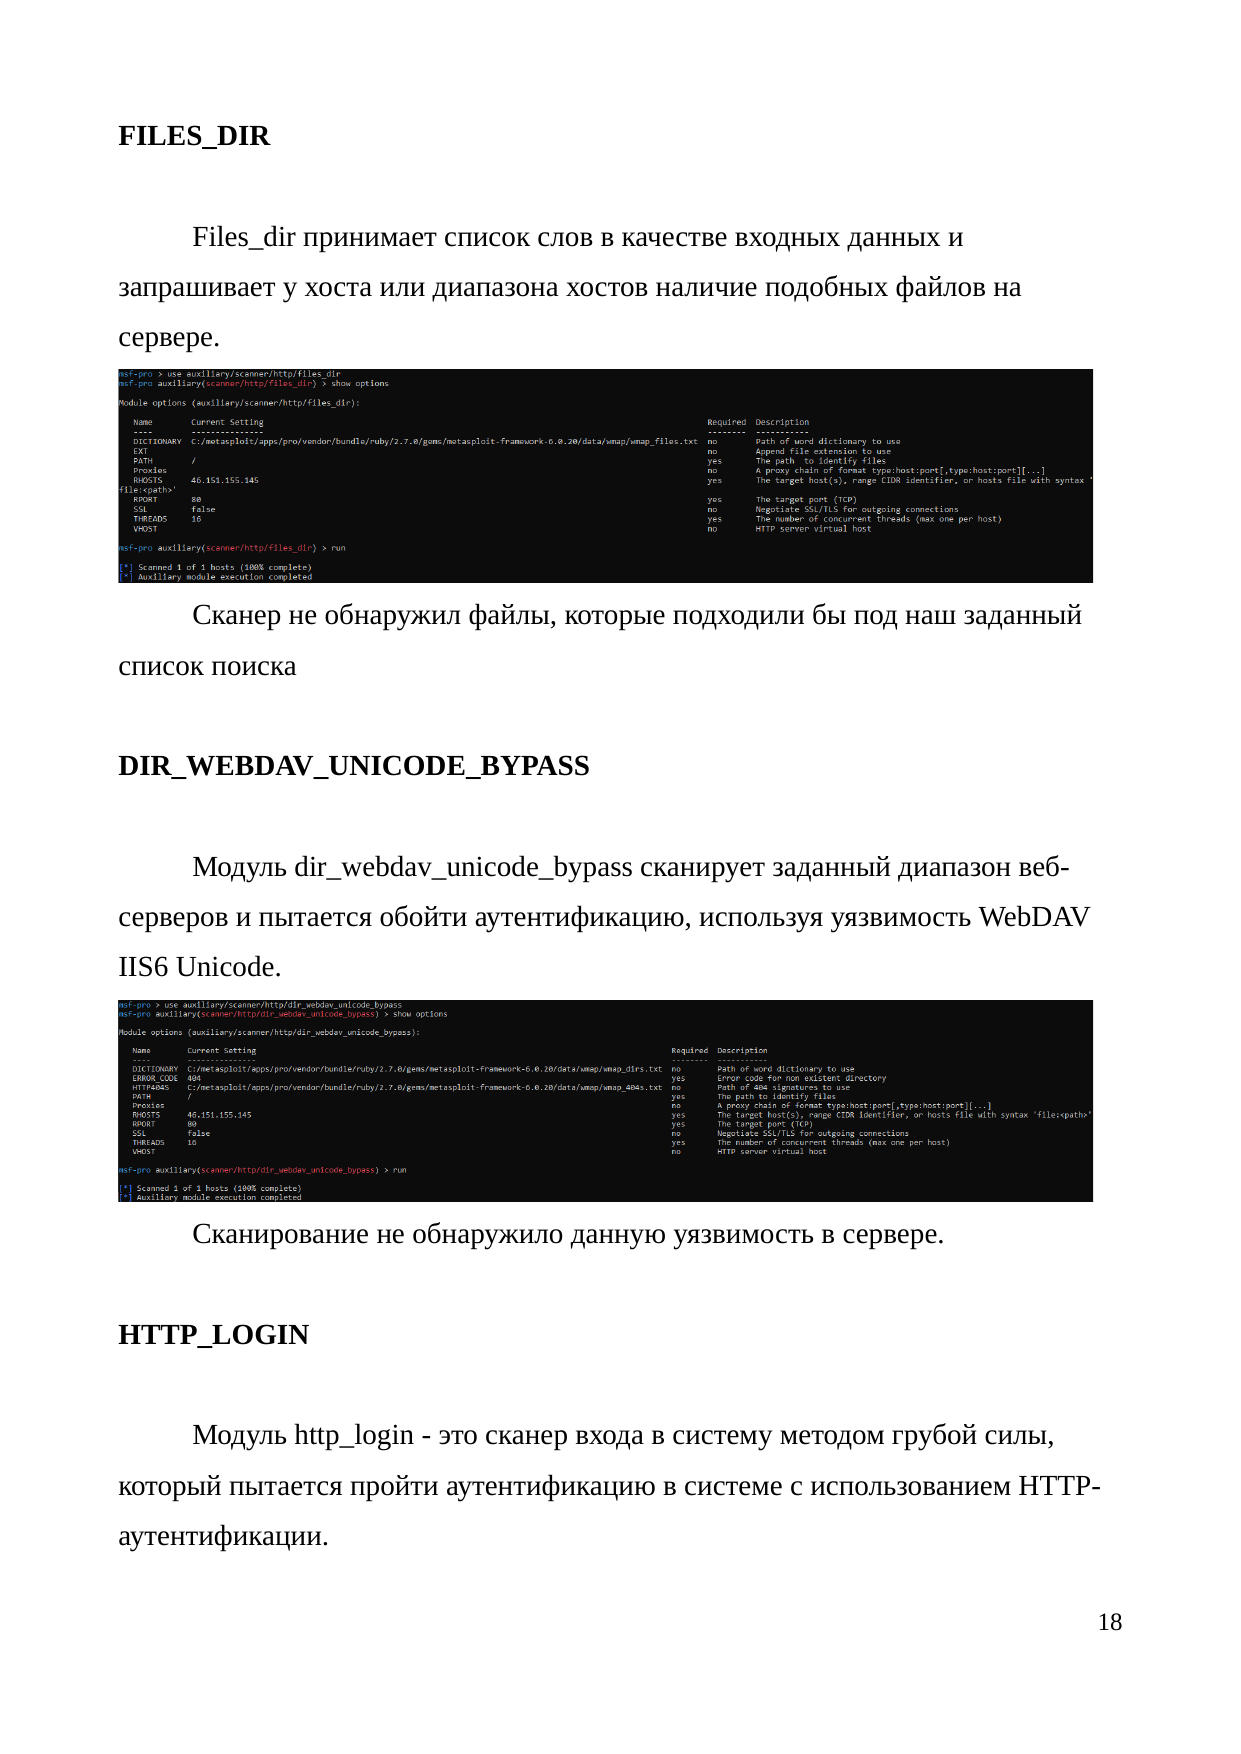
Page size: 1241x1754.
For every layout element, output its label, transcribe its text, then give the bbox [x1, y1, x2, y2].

picture [118, 1000, 1094, 1202]
text Модуль dir_webdav_unicode_bypass сканирует заданный диапазон веб-серверов и пытается обойти аутентификацию, используя уязвимость WebDAV IIS6 Unicode. [118, 849, 1122, 983]
text DIR_WEBDAV_UNICODE_BYPASS [118, 748, 1122, 782]
text Files_dir принимает список слов в качестве входных данных и запрашивает у хоста или диапазона хостов наличие подобных файлов на сервере. [118, 219, 1122, 353]
text Модуль http_login - это сканер входа в систему методом грубой силы, который пытается пройти аутентификацию в системе с использованием HTTP-аутентификации. [118, 1417, 1122, 1552]
text Сканер не обнаружил файлы, которые подходили бы под наш заданный список поиска [118, 597, 1122, 681]
picture [118, 369, 1094, 583]
text FILES_DIR [118, 118, 1122, 152]
text Сканирование не обнаружило данную уязвимость в сервере. [118, 1216, 1122, 1250]
text HTTP_LOGIN [118, 1317, 1122, 1350]
